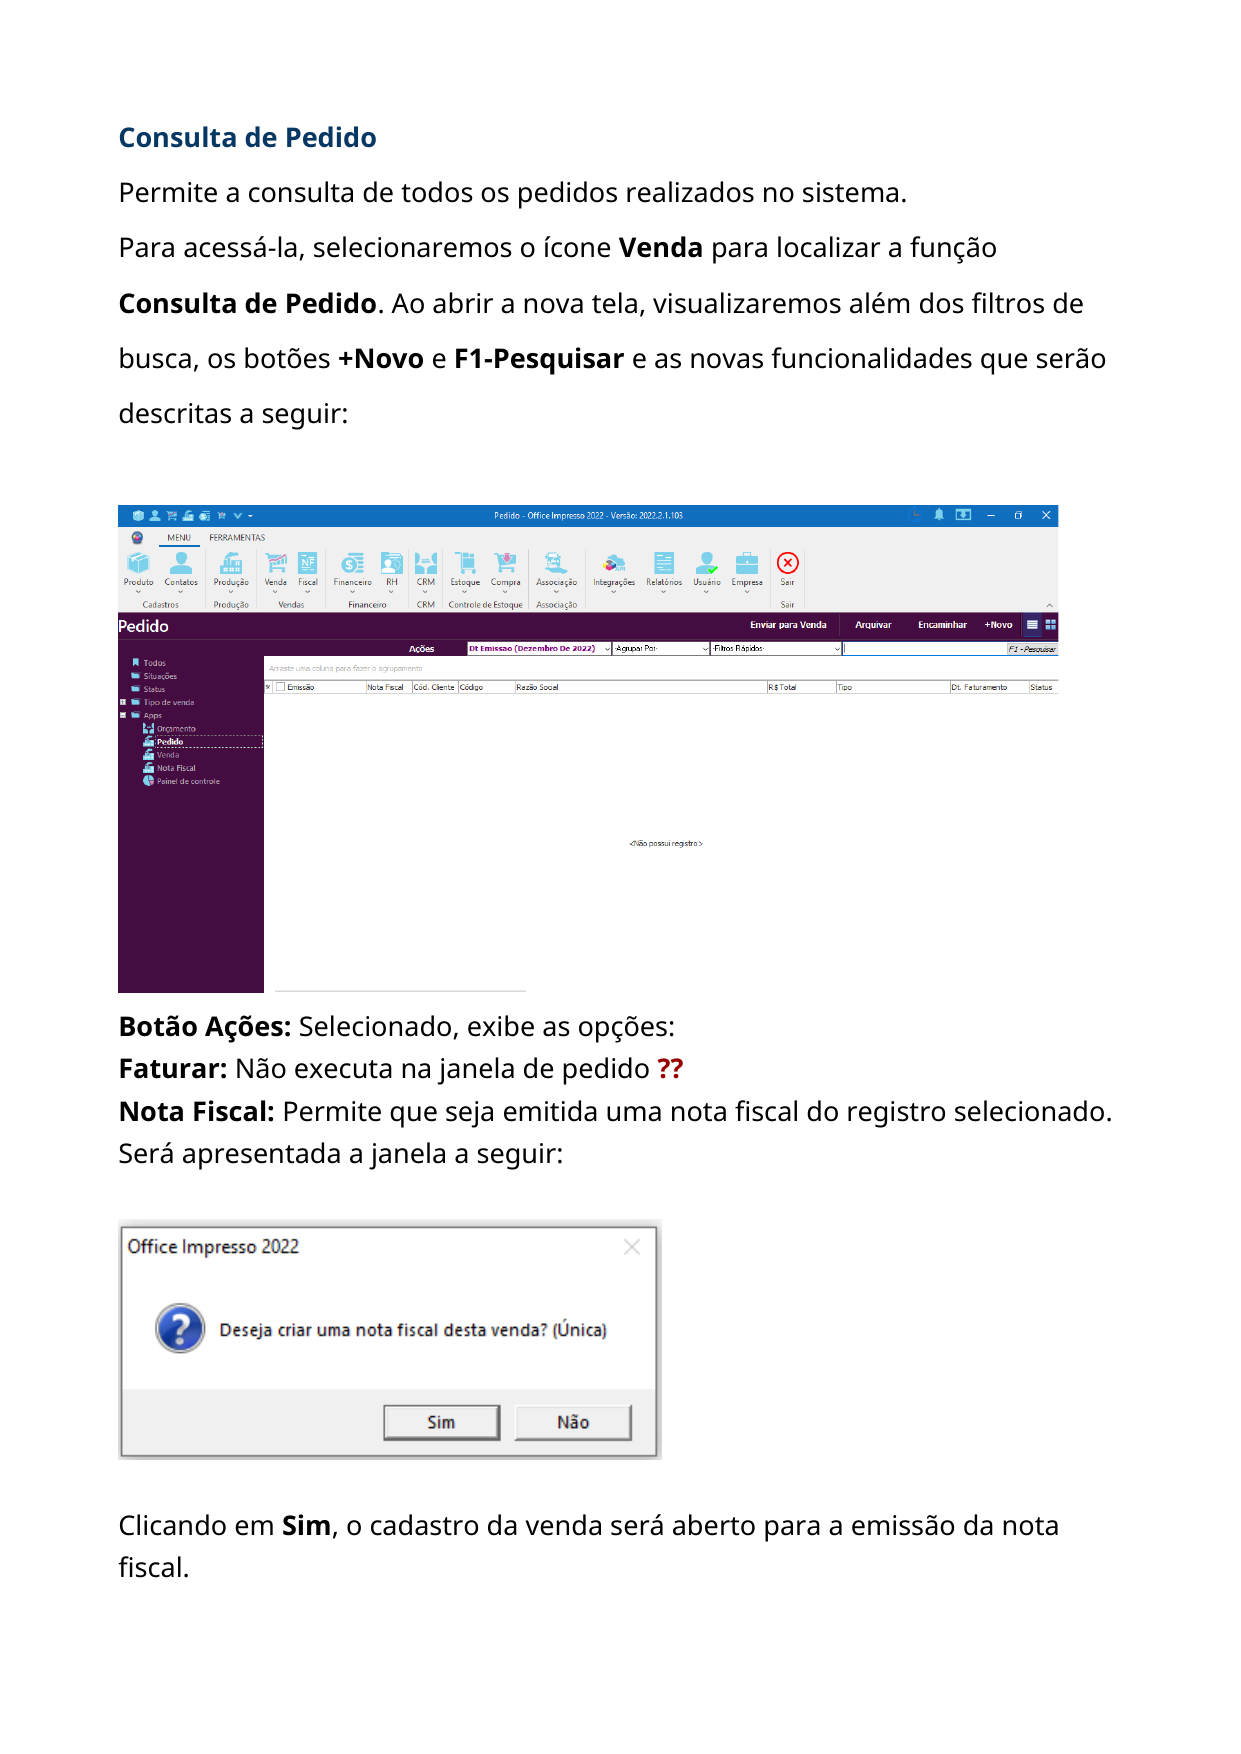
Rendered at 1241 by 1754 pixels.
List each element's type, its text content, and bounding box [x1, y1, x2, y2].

text Nota Fiscal: Permite que seja emitida uma nota fiscal do registro selecionado. Será apresentada a janela a seguir: [118, 1092, 1122, 1171]
text Botão Ações: Selecionado, exibe as opções: [118, 1007, 1122, 1044]
text Consulta de Pedido [118, 118, 1122, 155]
picture [118, 505, 1059, 993]
text Permite a consulta de todos os pedidos realizados no sistema. [118, 173, 1122, 210]
picture [118, 1219, 662, 1460]
text Para acessá-la, selecionaremos o ícone Venda para localizar a função Consulta de Pedido. Ao abrir a nova tela, visualizaremos além dos filtros de busca, os botões +Novo e F1-Pesquisar e as novas funcionalidades que serão descritas a seguir: [118, 229, 1122, 432]
text Faturar: Não executa na janela de pedido ?? [118, 1049, 1122, 1086]
text Clicando em Sim, o cadastro da venda será aberto para a emissão da nota fiscal. [118, 1506, 1122, 1586]
